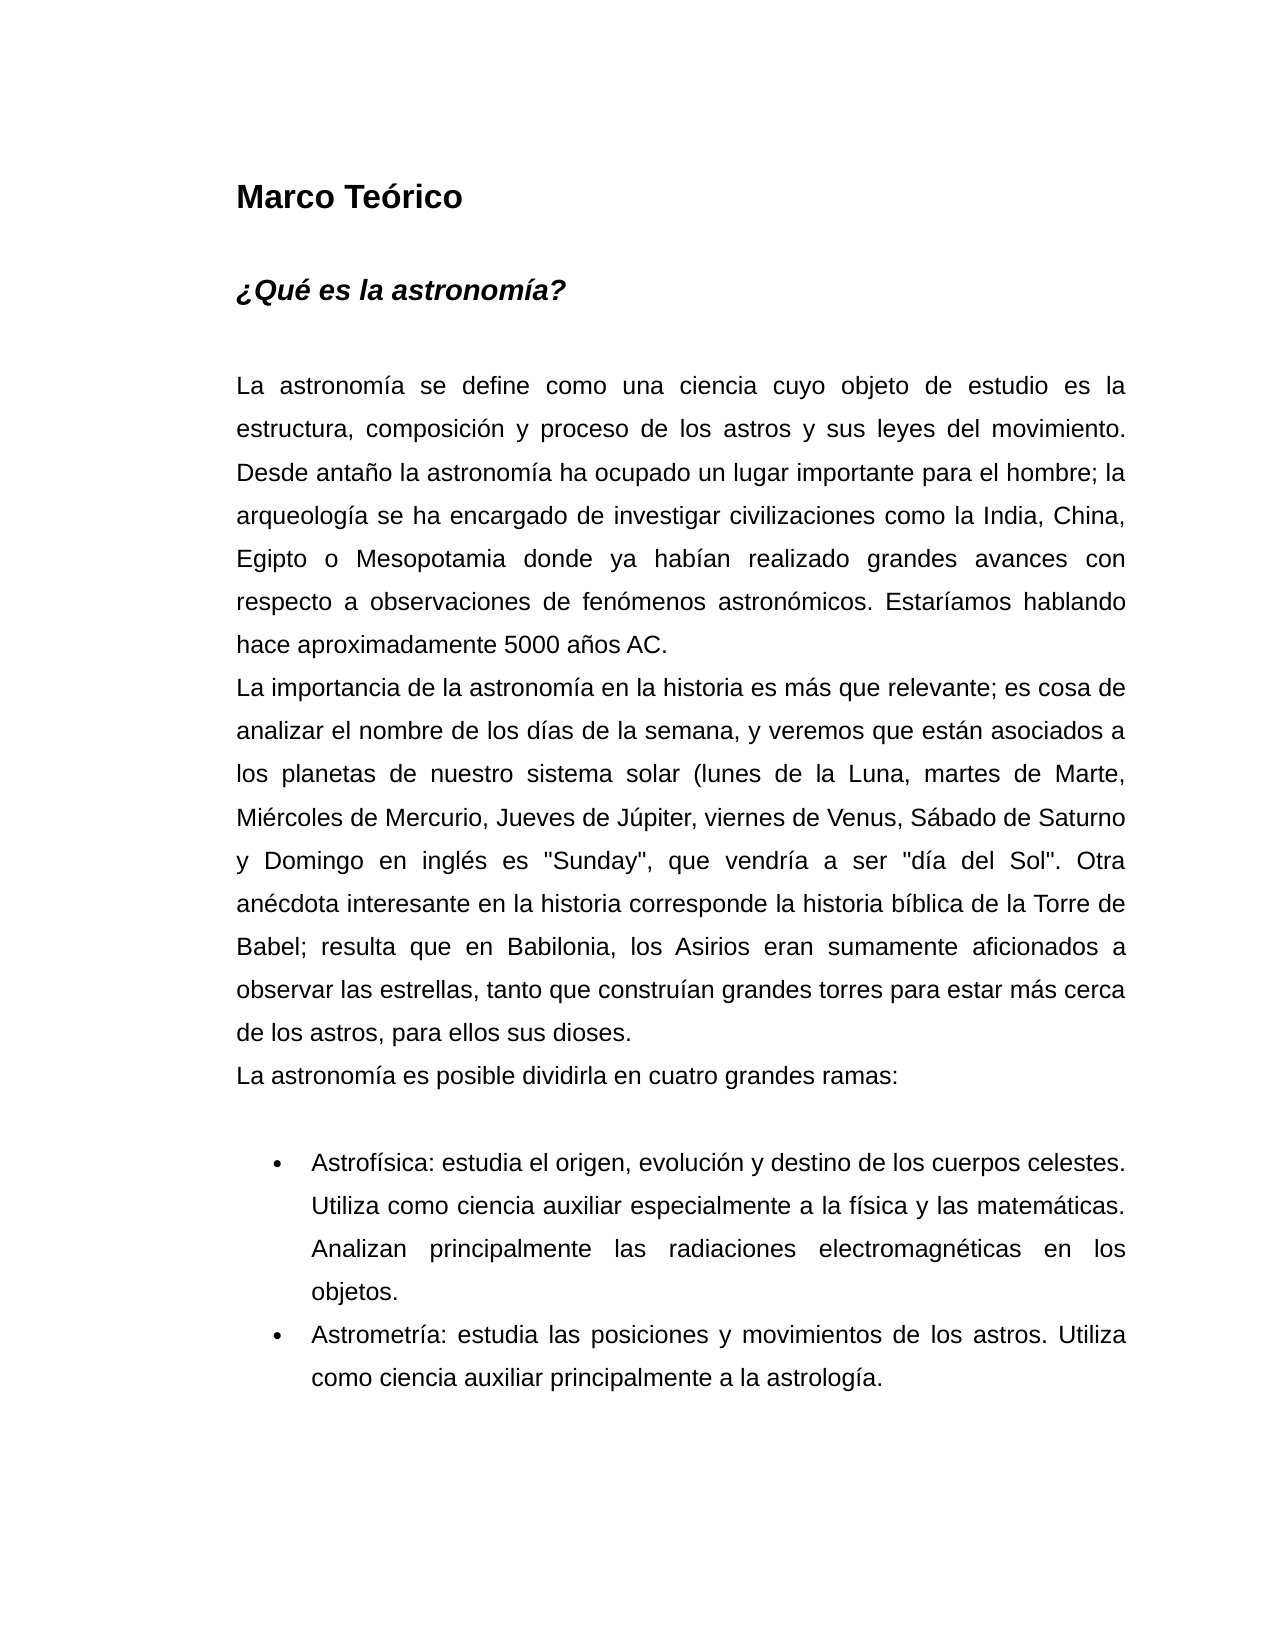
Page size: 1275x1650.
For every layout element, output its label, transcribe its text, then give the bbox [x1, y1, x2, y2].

subtitle ¿Qué es la astronomía? [236, 273, 1127, 306]
text La astronomía es posible dividirla en cuatro grandes ramas: [236, 1061, 1127, 1090]
text La astronomía se define como una ciencia cuyo objeto de estudio es la estructura, composición y proceso de los astros y sus leyes del movimiento. Desde antaño la astronomía ha ocupado un lugar importante para el hombre; la arqueología se ha encargado de investigar civilizaciones como la India, China, Egipto o Mesopotamia donde ya habían realizado grandes avances con respecto a observaciones de fenómenos astronómicos. Estaríamos hablando hace aproximadamente 5000 años AC. [236, 371, 1127, 659]
text La importancia de la astronomía en la historia es más que relevante; es cosa de analizar el nombre de los días de la semana, y veremos que están asociados a los planetas de nuestro sistema solar (lunes de la Luna, martes de Marte, Miércoles de Mercurio, Jueves de Júpiter, viernes de Venus, Sábado de Saturno y Domingo en inglés es "Sunday", que vendría a ser "día del Sol". Otra anécdota interesante en la historia corresponde la historia bíblica de la Torre de Babel; resulta que en Babilonia, los Asirios eran sumamente aficionados a observar las estrellas, tanto que construían grandes torres para estar más cerca de los astros, para ellos sus dioses. [236, 673, 1127, 1047]
list Astrometría: estudia las posiciones y movimientos de los astros. Utiliza como ciencia auxiliar principalmente a la astrología. [274, 1320, 1127, 1392]
subtitle Marco Teórico [236, 177, 1127, 216]
list Astrofísica: estudia el origen, evolución y destino de los cuerpos celestes. Utiliza como ciencia auxiliar especialmente a la física y las matemáticas. Analizan principalmente las radiaciones electromagnéticas en los objetos. [274, 1148, 1127, 1306]
